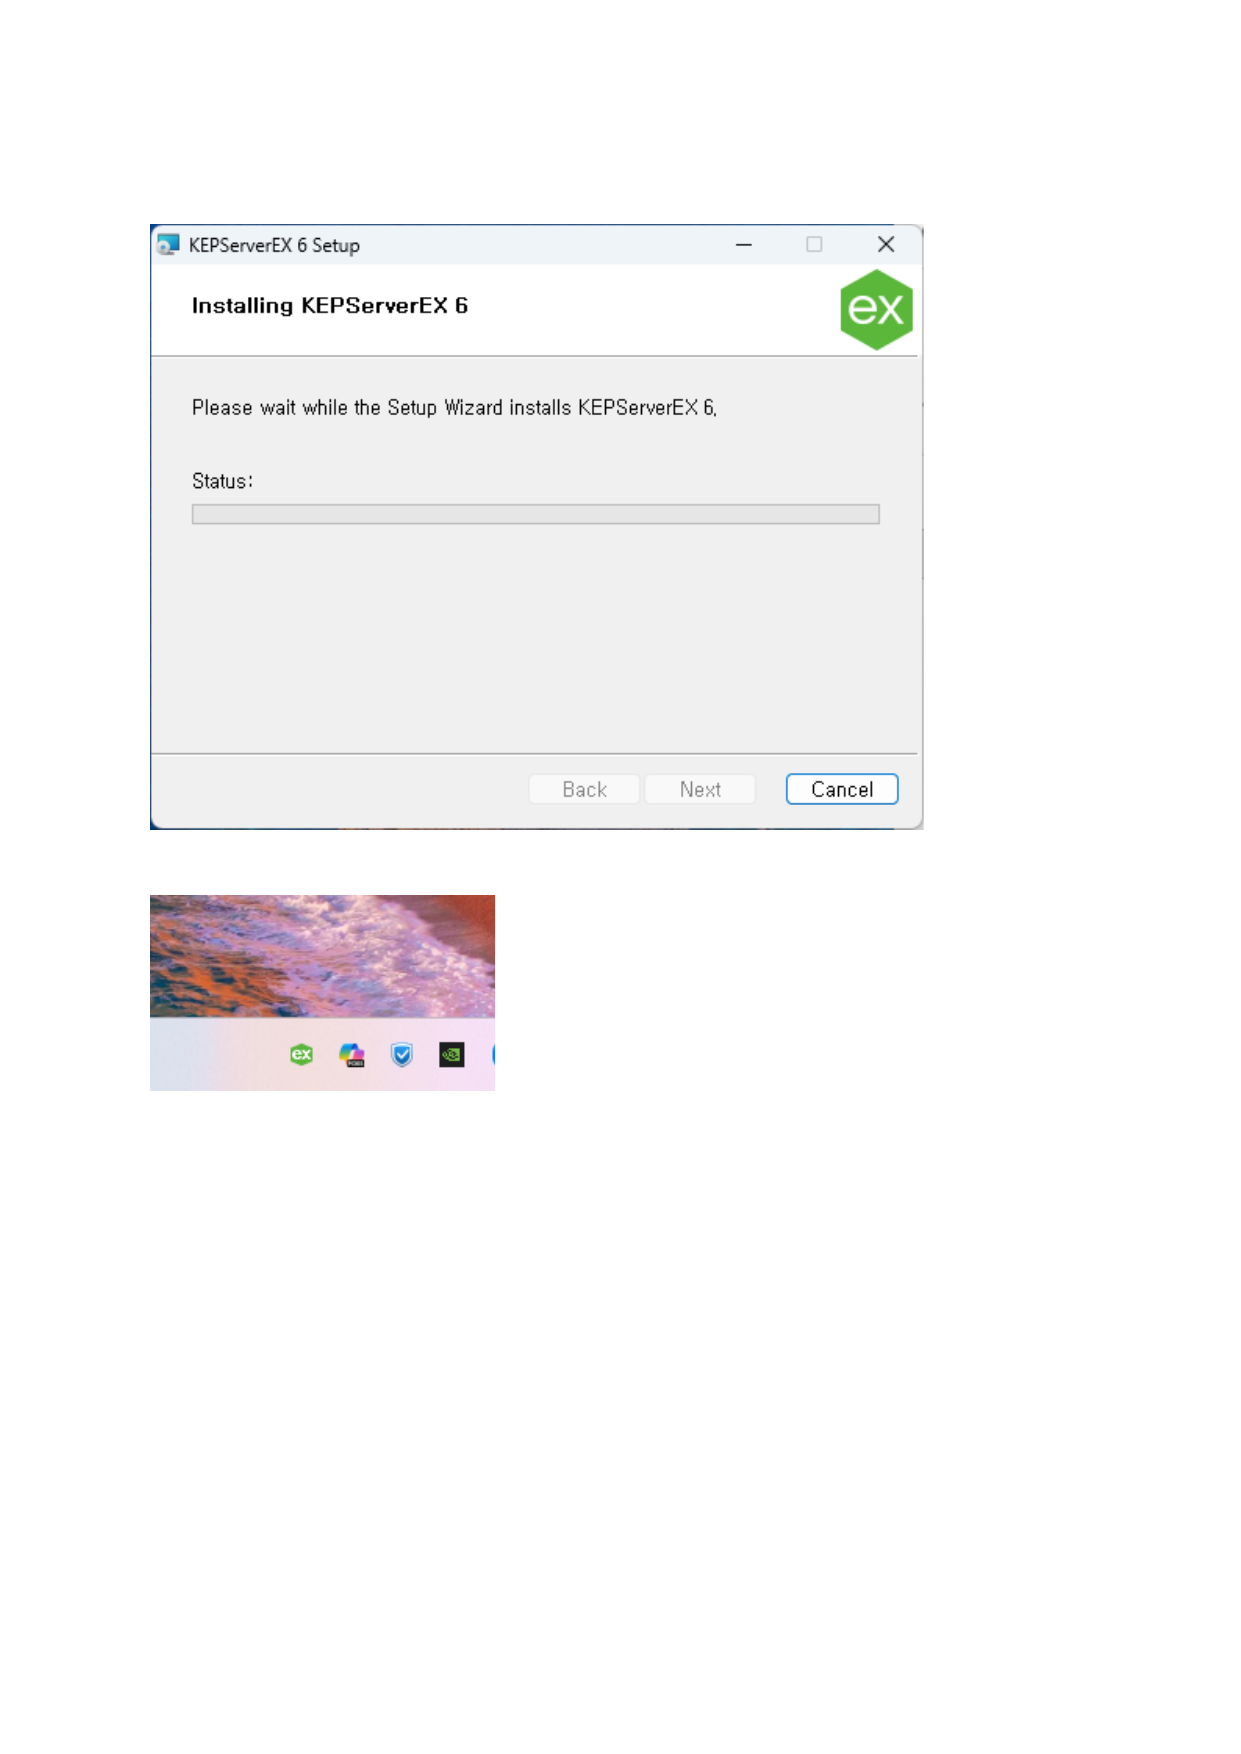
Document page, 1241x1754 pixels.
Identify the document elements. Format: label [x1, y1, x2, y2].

picture [150, 895, 496, 1091]
picture [150, 224, 924, 830]
